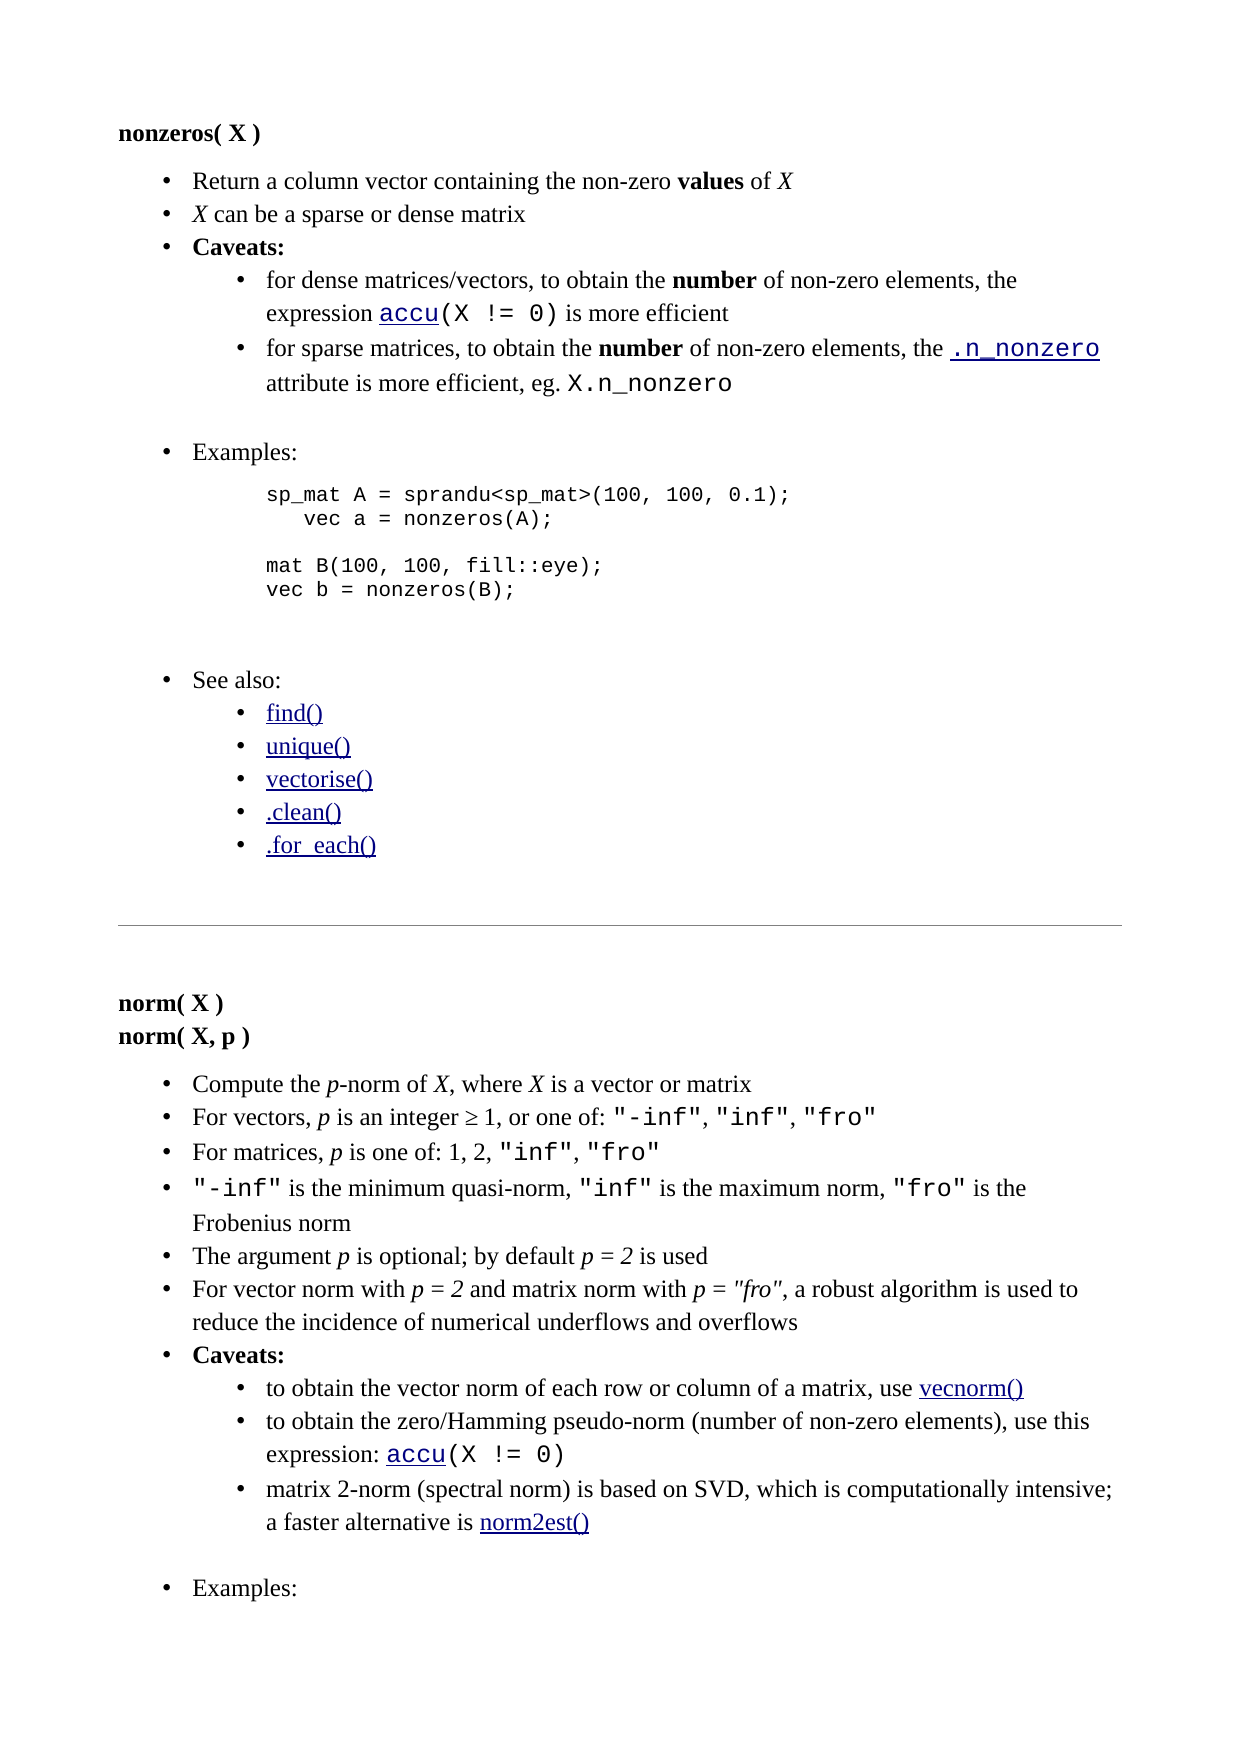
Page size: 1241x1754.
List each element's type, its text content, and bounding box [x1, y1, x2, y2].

list matrix 2-norm (spectral norm) is based on SVD, which is computationally intensive; a faster alternative is norm2est() [236, 1474, 1122, 1536]
list vectorise() [236, 764, 1122, 793]
list to obtain the zero/Hamming pseudo-norm (number of non-zero elements), use this expression: accu(X != 0) [236, 1406, 1122, 1470]
list Caveats: [162, 1340, 1122, 1368]
list Caveats: [162, 232, 1122, 261]
list X can be a sparse or dense matrix [162, 199, 1122, 227]
list Examples: [162, 1573, 1122, 1602]
list Return a column vector containing the non-zero values of X [162, 166, 1122, 194]
text norm( X ) norm( X, p ) [118, 988, 1122, 1050]
list sp_mat A = sprandu<sp_mat>(100, 100, 0.1); [236, 484, 1122, 508]
list for dense matrices/vectors, to obtain the number of non-zero elements, the expression accu(X != 0) is more efficient [236, 265, 1122, 329]
list For vector norm with p = 2 and matrix norm with p = "fro", a robust algorithm is used to reduce the incidence of numerical underflows and overflows [162, 1274, 1122, 1336]
list vec a = nonzeros(A); [236, 508, 1122, 532]
list "-inf" is the minimum quasi-norm, "inf" is the maximum norm, "fro" is the Frobenius norm [162, 1173, 1122, 1236]
list Examples: [162, 437, 1122, 466]
list for sparse matrices, to obtain the number of non-zero elements, the .n_nonzero attribute is more efficient, eg. X.n_nonzero [236, 333, 1122, 399]
list For matrices, p is one of: 1, 2, "inf", "fro" [162, 1137, 1122, 1168]
list mat B(100, 100, fill::eye); [236, 555, 1122, 579]
list .clean() [236, 797, 1122, 826]
list find() [236, 698, 1122, 727]
list to obtain the vector norm of each row or column of a matrix, use vecnorm() [236, 1373, 1122, 1402]
text nonzeros( X ) [118, 118, 1122, 147]
list The argument p is optional; by default p = 2 is used [162, 1241, 1122, 1269]
list unique() [236, 731, 1122, 760]
list For vectors, p is an integer ≥ 1, or one of: "-inf", "inf", "fro" [162, 1102, 1122, 1133]
list Compute the p-norm of X, where X is a vector or matrix [162, 1069, 1122, 1097]
list .for_each() [236, 830, 1122, 859]
list vec b = nonzeros(B); [236, 579, 1122, 603]
list See also: [162, 665, 1122, 694]
